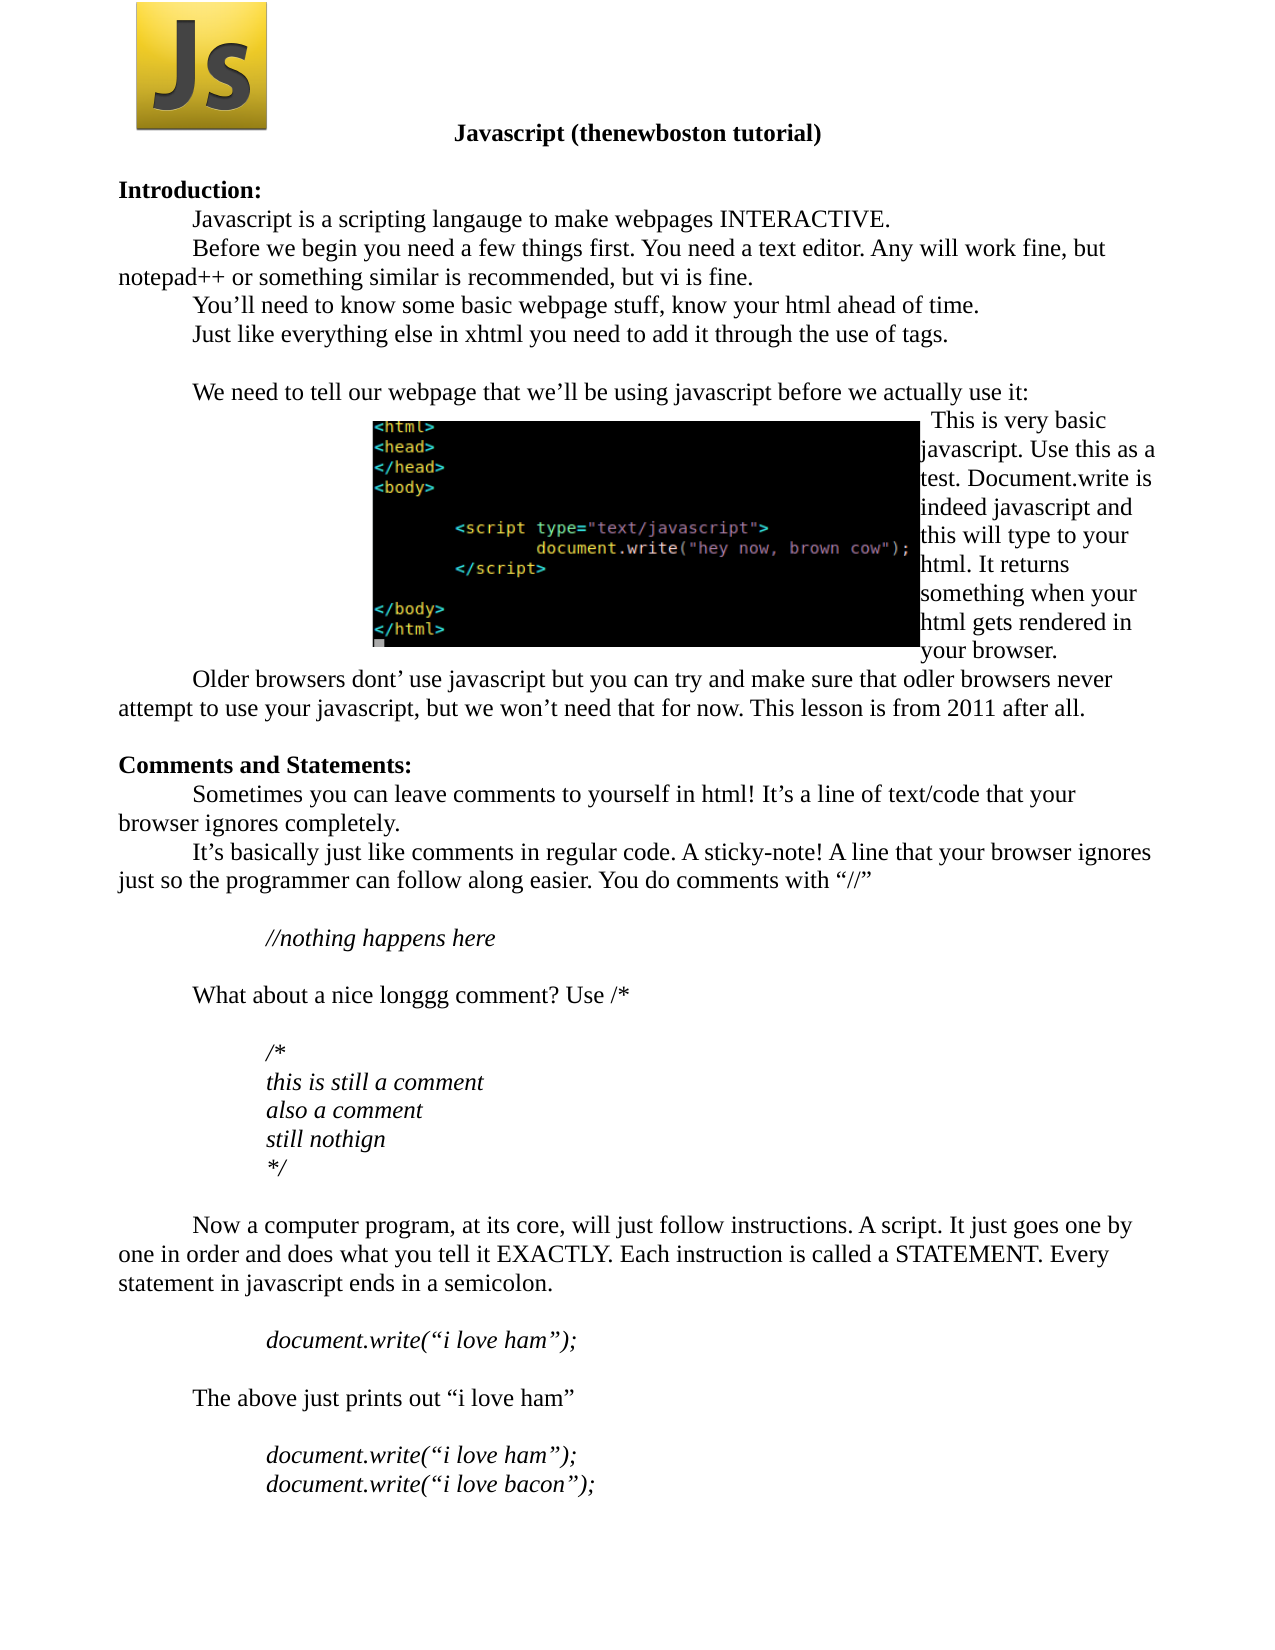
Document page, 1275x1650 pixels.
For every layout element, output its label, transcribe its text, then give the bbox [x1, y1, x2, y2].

picture [134, 0, 269, 134]
text You’ll need to know some basic webpage stuff, know your html ahead of time. [118, 291, 1157, 319]
text document.write(“i love ham”); [118, 1326, 1157, 1354]
picture [372, 421, 921, 647]
text What about a nice longgg comment? Use /* [118, 981, 1157, 1009]
text Older browsers dont’ use javascript but you can try and make sure that odler browsers never attempt to use your javascript, but we won’t need that for now. This lesson is from 2011 after all. [118, 664, 1157, 722]
text this is still a comment [118, 1067, 1157, 1096]
text /* [118, 1038, 1157, 1067]
text //nothing happens here [118, 923, 1157, 952]
text Comments and Statements: [118, 751, 1157, 779]
text It’s basically just like comments in regular code. A sticky-note! A line that your browser ignores just so the programmer can follow along easier. You do comments with “//” [118, 837, 1157, 894]
text Javascript is a scripting langauge to make webpages INTERACTIVE. [118, 204, 1157, 233]
text document.write(“i love ham”); [118, 1441, 1157, 1469]
text The above just prints out “i love ham” [118, 1383, 1157, 1412]
text Sometimes you can leave comments to yourself in html! It’s a line of text/code that your browser ignores completely. [118, 779, 1157, 837]
text Now a computer program, at its core, will just follow instructions. A script. It just goes one by one in order and does what you tell it EXACTLY. Each instruction is called a STATEMENT. Every statement in javascript ends in a semicolon. [118, 1211, 1157, 1297]
text Introduction: [118, 176, 1157, 204]
text also a comment [118, 1096, 1157, 1124]
text Just like everything else in xhtml you need to add it through the use of tags. [118, 319, 1157, 348]
text document.write(“i love bacon”); [118, 1469, 1157, 1498]
text Before we begin you need a few things first. You need a text editor. Any will work fine, but notepad++ or something similar is recommended, but vi is fine. [118, 233, 1157, 291]
text We need to tell our webpage that we’ll be using javascript before we actually use it: [118, 377, 1157, 406]
text still nothign [118, 1124, 1157, 1153]
text Javascript (thenewboston tutorial) [118, 118, 1157, 147]
text */ [118, 1153, 1157, 1182]
text This is very basic javascript. Use this as a test. Document.write is indeed javascript and this will type to your html. It returns something when your html gets rendered in your browser. [118, 406, 1157, 664]
